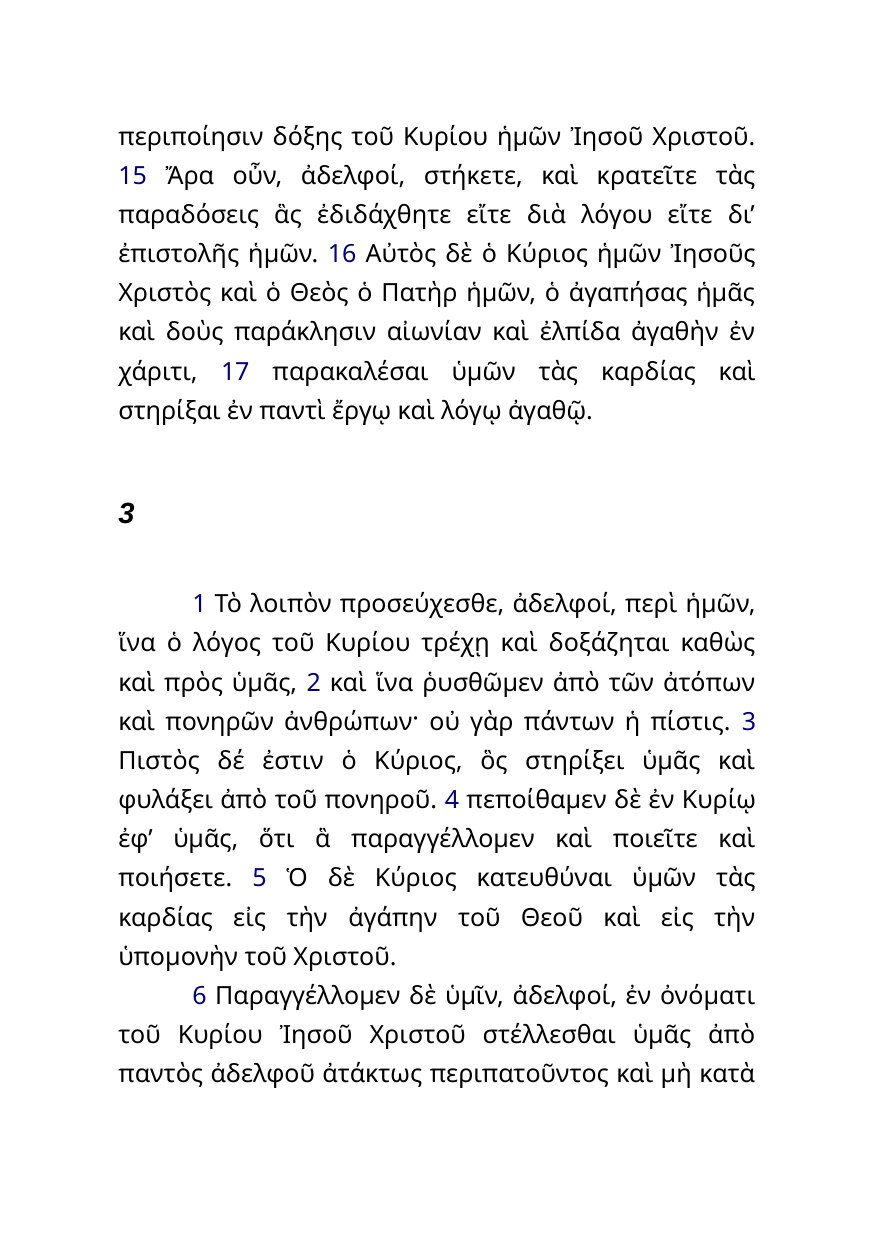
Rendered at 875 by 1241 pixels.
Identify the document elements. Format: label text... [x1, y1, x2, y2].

text περιποίησιν δόξης τοῦ Κυρίου ἡμῶν Ἰησοῦ Χριστοῦ. 15 Ἄρα οὖν, ἀδελφοί, στήκετε, καὶ κρατεῖτε τὰς παραδόσεις ἃς ἐδιδάχθητε εἴτε διὰ λόγου εἴτε δι’ ἐπιστολῆς ἡμῶν. 16 Αὐτὸς δὲ ὁ Κύριος ἡμῶν Ἰησοῦς Χριστὸς καὶ ὁ Θεὸς ὁ Πατὴρ ἡμῶν, ὁ ἀγαπήσας ἡμᾶς καὶ δοὺς παράκλησιν αἰωνίαν καὶ ἐλπίδα ἀγαθὴν ἐν χάριτι, 17 παρακαλέσαι ὑμῶν τὰς καρδίας καὶ στηρίξαι ἐν παντὶ ἔργῳ καὶ λόγῳ ἀγαθῷ. [118, 118, 756, 426]
text 6 Παραγγέλλομεν δὲ ὑμῖν, ἀδελφοί, ἐν ὀνόματι τοῦ Κυρίου Ἰησοῦ Χριστοῦ στέλλεσθαι ὑμᾶς ἀπὸ παντὸς ἀδελφοῦ ἀτάκτως περιπατοῦντος καὶ μὴ κατὰ [118, 977, 756, 1090]
text 1 Τὸ λοιπὸν προσεύχεσθε, ἀδελφοί, περὶ ἡμῶν, ἵνα ὁ λόγος τοῦ Κυρίου τρέχῃ καὶ δοξάζηται καθὼς καὶ πρὸς ὑμᾶς, 2 καὶ ἵνα ῥυσθῶμεν ἀπὸ τῶν ἀτόπων καὶ πονηρῶν ἀνθρώπων· οὐ γὰρ πάντων ἡ πίστις. 3 Πιστὸς δέ ἐστιν ὁ Κύριος, ὃς στηρίξει ὑμᾶς καὶ φυλάξει ἀπὸ τοῦ πονηροῦ. 4 πεποίθαμεν δὲ ἐν Κυρίῳ ἐφ’ ὑμᾶς, ὅτι ἃ παραγγέλλομεν καὶ ποιεῖτε καὶ ποιήσετε. 5 Ὁ δὲ Κύριος κατευθύναι ὑμῶν τὰς καρδίας εἰς τὴν ἀγάπην τοῦ Θεοῦ καὶ εἰς τὴν ὑπομονὴν τοῦ Χριστοῦ. [118, 586, 756, 972]
subtitle 3 [118, 496, 756, 529]
